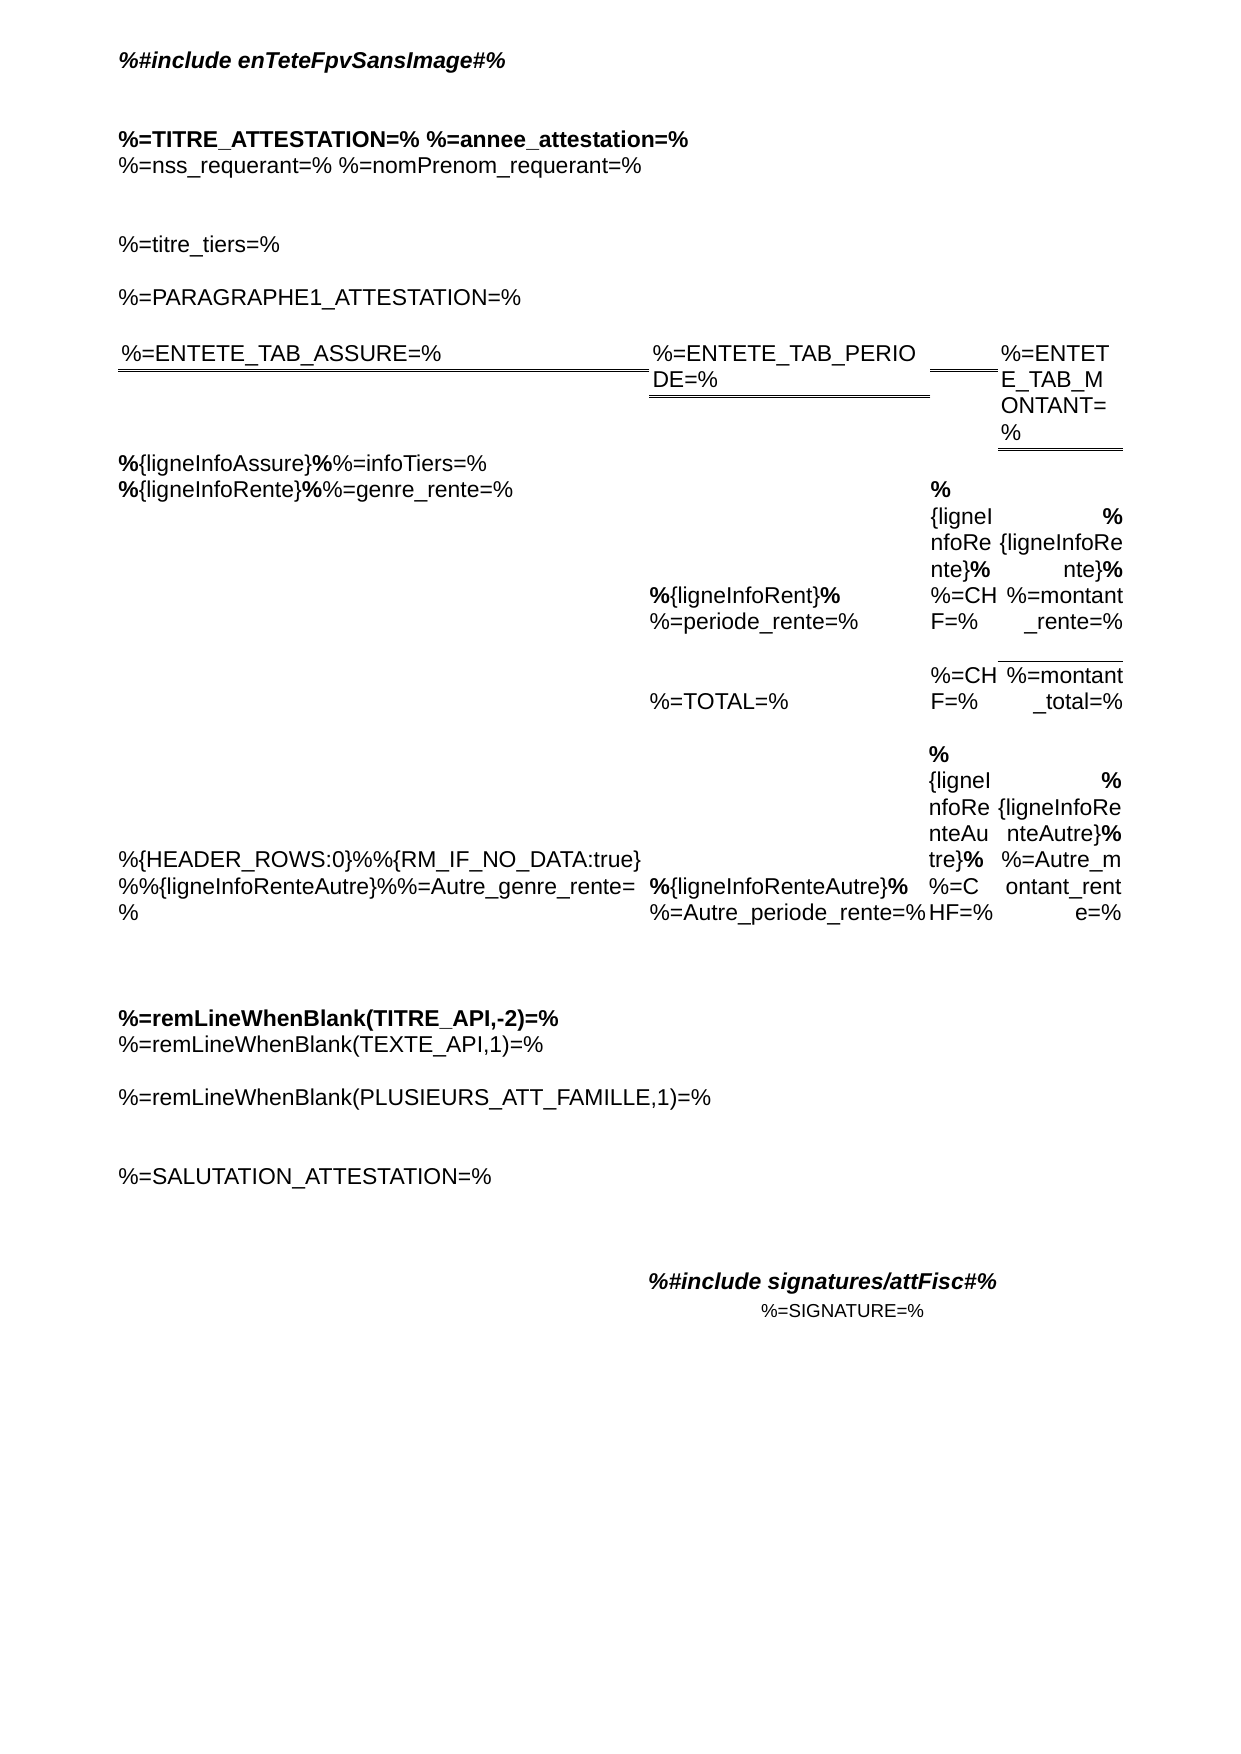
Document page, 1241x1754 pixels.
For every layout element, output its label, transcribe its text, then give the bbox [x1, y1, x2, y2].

text %=remLineWhenBlank(TEXTE_API,1)=% [118, 1031, 1122, 1057]
table_header %{ligneInfoRenteAutre}%%=CHF=% [929, 741, 994, 926]
text %=remLineWhenBlank(TITRE_API,-2)=% [118, 1004, 1122, 1031]
table_header %=TOTAL=% [649, 661, 930, 715]
table_header %{HEADER_ROWS:0}%%{RM_IF_NO_DATA:true}%%{ligneInfoRenteAutre}%%=Autre_genre_rente=% [118, 741, 649, 926]
table_cell %{ligneInfoRent}%%=periode_rente=% [649, 476, 930, 634]
text %=remLineWhenBlank(PLUSIEURS_ATT_FAMILLE,1)=% [118, 1084, 1122, 1110]
table_header %=montant_total=% [998, 662, 1123, 715]
table_cell [649, 450, 930, 476]
text %=SALUTATION_ATTESTATION=% [118, 1163, 1122, 1189]
table_header %=CHF=% [930, 661, 997, 715]
table_header [118, 372, 649, 450]
table_header %=ENTETE_TAB_MONTANT=% [998, 337, 1123, 448]
table_header %{ligneInfoRenteAutre}%%=Autre_periode_rente=% [649, 741, 929, 926]
text %=PARAGRAPHE1_ATTESTATION=% [118, 284, 1122, 310]
table_header [118, 1295, 562, 1332]
table_header %=ENTETE_TAB_PERIODE=% [649, 337, 930, 395]
text %=titre_tiers=% [118, 231, 1122, 257]
table_cell %{ligneInfoRente}%%=CHF=% [930, 476, 998, 634]
table_cell %{ligneInfoRente}%%=montant_rente=% [998, 476, 1123, 634]
table_header %{ligneInfoRenteAutre}%%=Autre_montant_rente=% [995, 741, 1123, 926]
table_cell %{ligneInfoAssure}%%=infoTiers=% [118, 450, 649, 476]
text %=TITRE_ATTESTATION=% %=annee_attestation=% [118, 126, 1122, 152]
table_header [930, 337, 998, 369]
text %=nss_requerant=% %=nomPrenom_requerant=% [118, 152, 1122, 178]
table_cell %{ligneInfoRente}%%=genre_rente=% [118, 476, 649, 634]
table_cell [998, 451, 1123, 476]
table_cell [930, 450, 998, 476]
table_header %=ENTETE_TAB_ASSURE=% [118, 337, 649, 369]
text %#include signatures/attFisc#% [118, 1268, 1122, 1294]
table_header [118, 661, 649, 715]
table_header [649, 398, 930, 450]
table_header %=SIGNATURE=% [562, 1295, 1123, 1332]
table_header [930, 372, 998, 450]
text %#include enTeteFpvSansImage#% [118, 47, 1122, 73]
